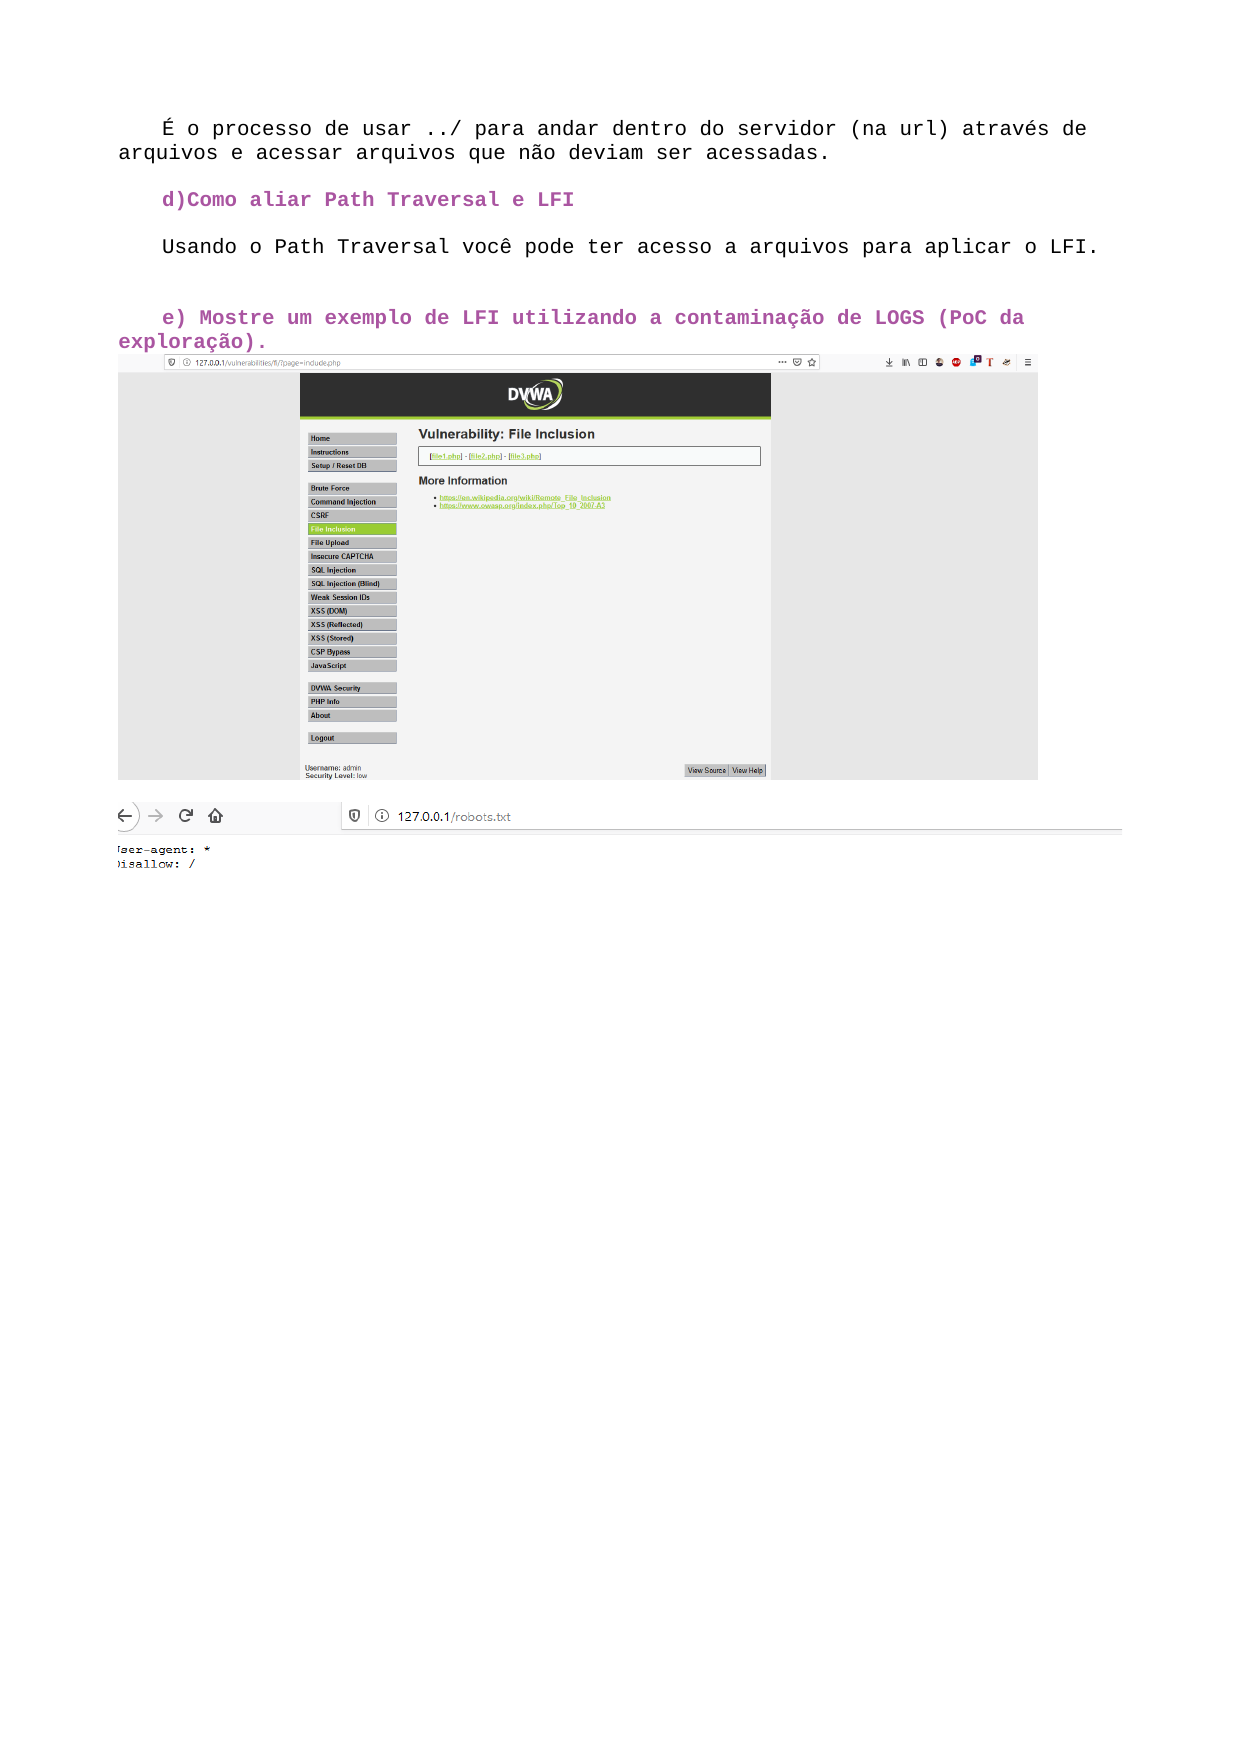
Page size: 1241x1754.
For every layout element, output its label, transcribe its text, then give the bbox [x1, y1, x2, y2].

picture [118, 802, 1123, 1339]
text É o processo de usar ../ para andar dentro do servidor (na url) através de arquivos e acessar arquivos que não deviam ser acessadas. [118, 118, 1122, 165]
text e) Mostre um exemplo de LFI utilizando a contaminação de LOGS (PoC da exploração). [118, 307, 1122, 354]
picture [118, 354, 1123, 780]
text Usando o Path Traversal você pode ter acesso a arquivos para aplicar o LFI. [118, 236, 1122, 260]
text d)Como aliar Path Traversal e LFI [118, 189, 1122, 213]
